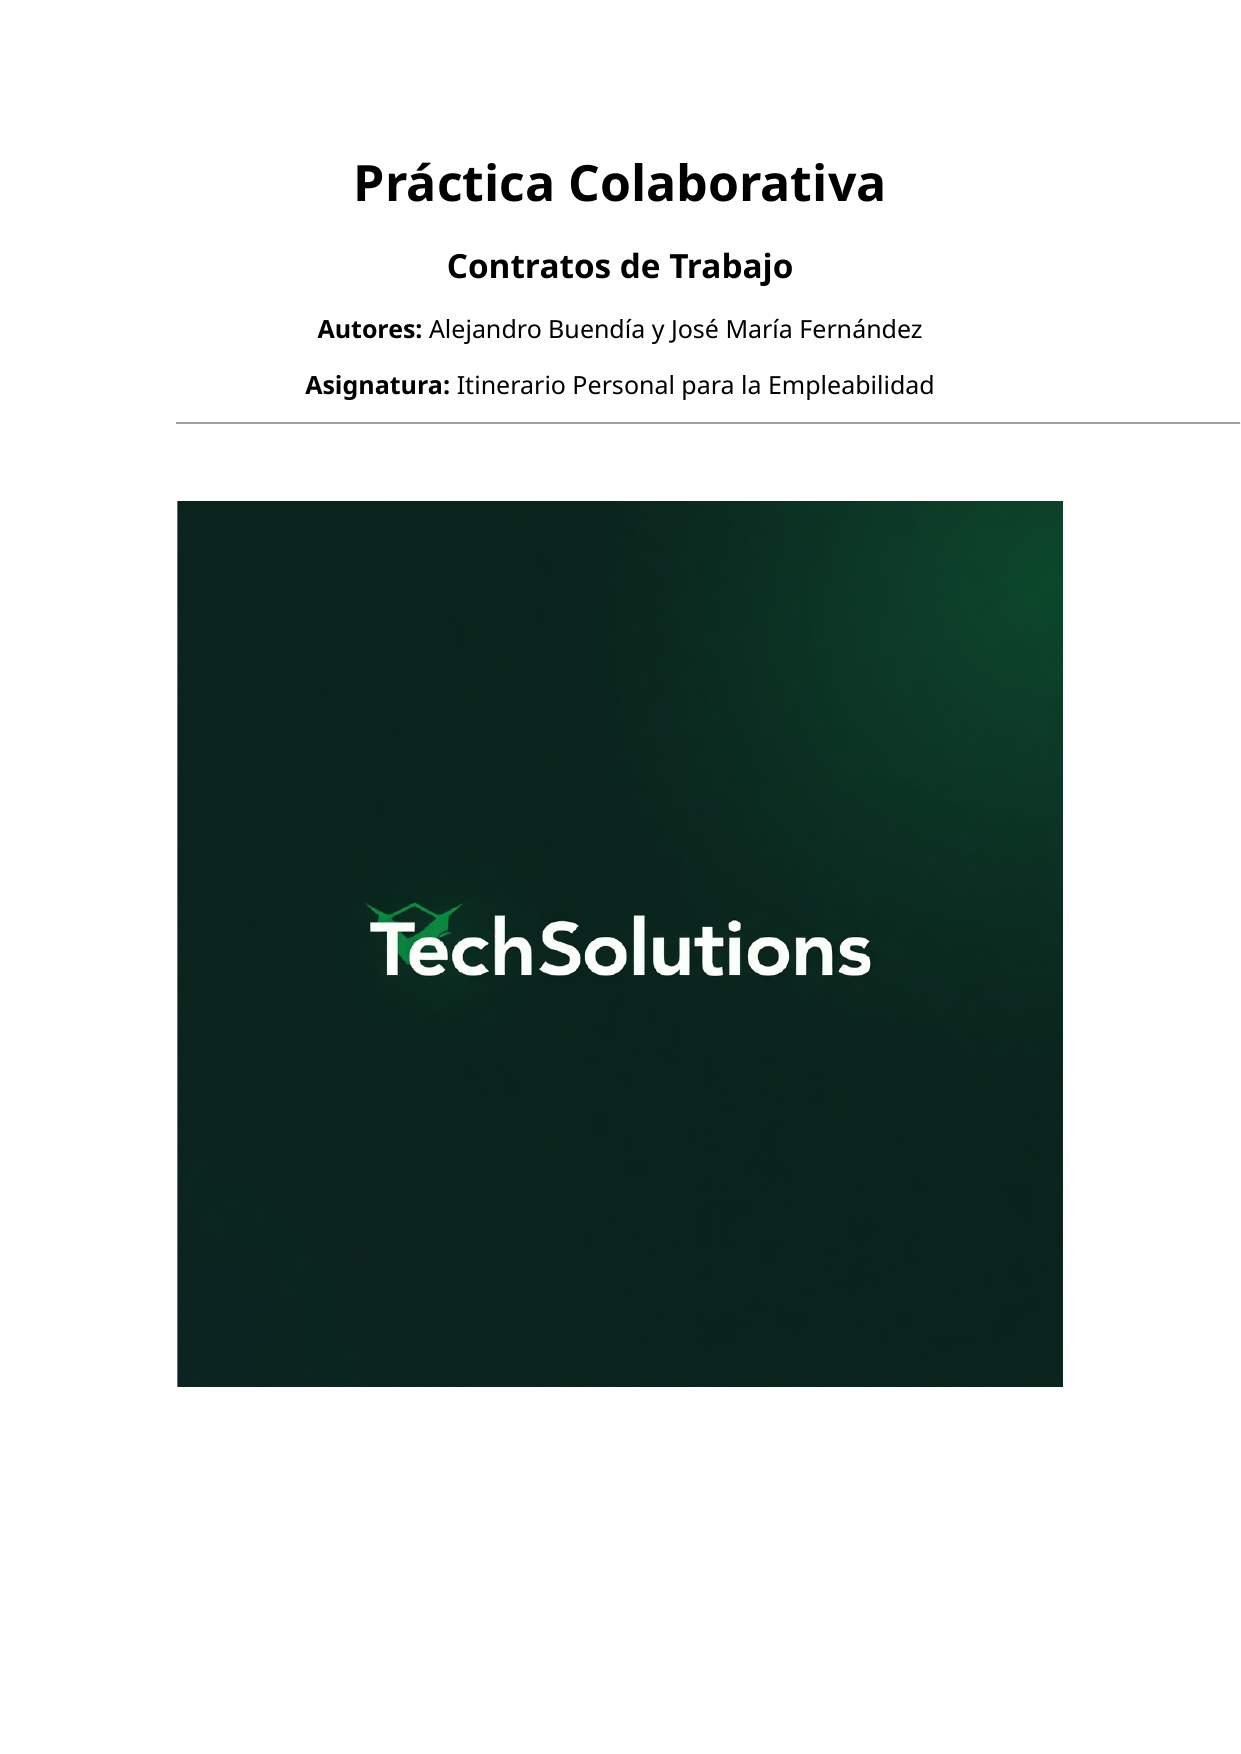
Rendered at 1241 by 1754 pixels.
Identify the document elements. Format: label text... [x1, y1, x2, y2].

text Asignatura: Itinerario Personal para la Empleabilidad [177, 367, 1063, 401]
text Práctica Colaborativa [177, 148, 1063, 216]
text Autores: Alejandro Buendía y José María Fernández [177, 311, 1063, 346]
text Contratos de Trabajo [177, 243, 1063, 288]
